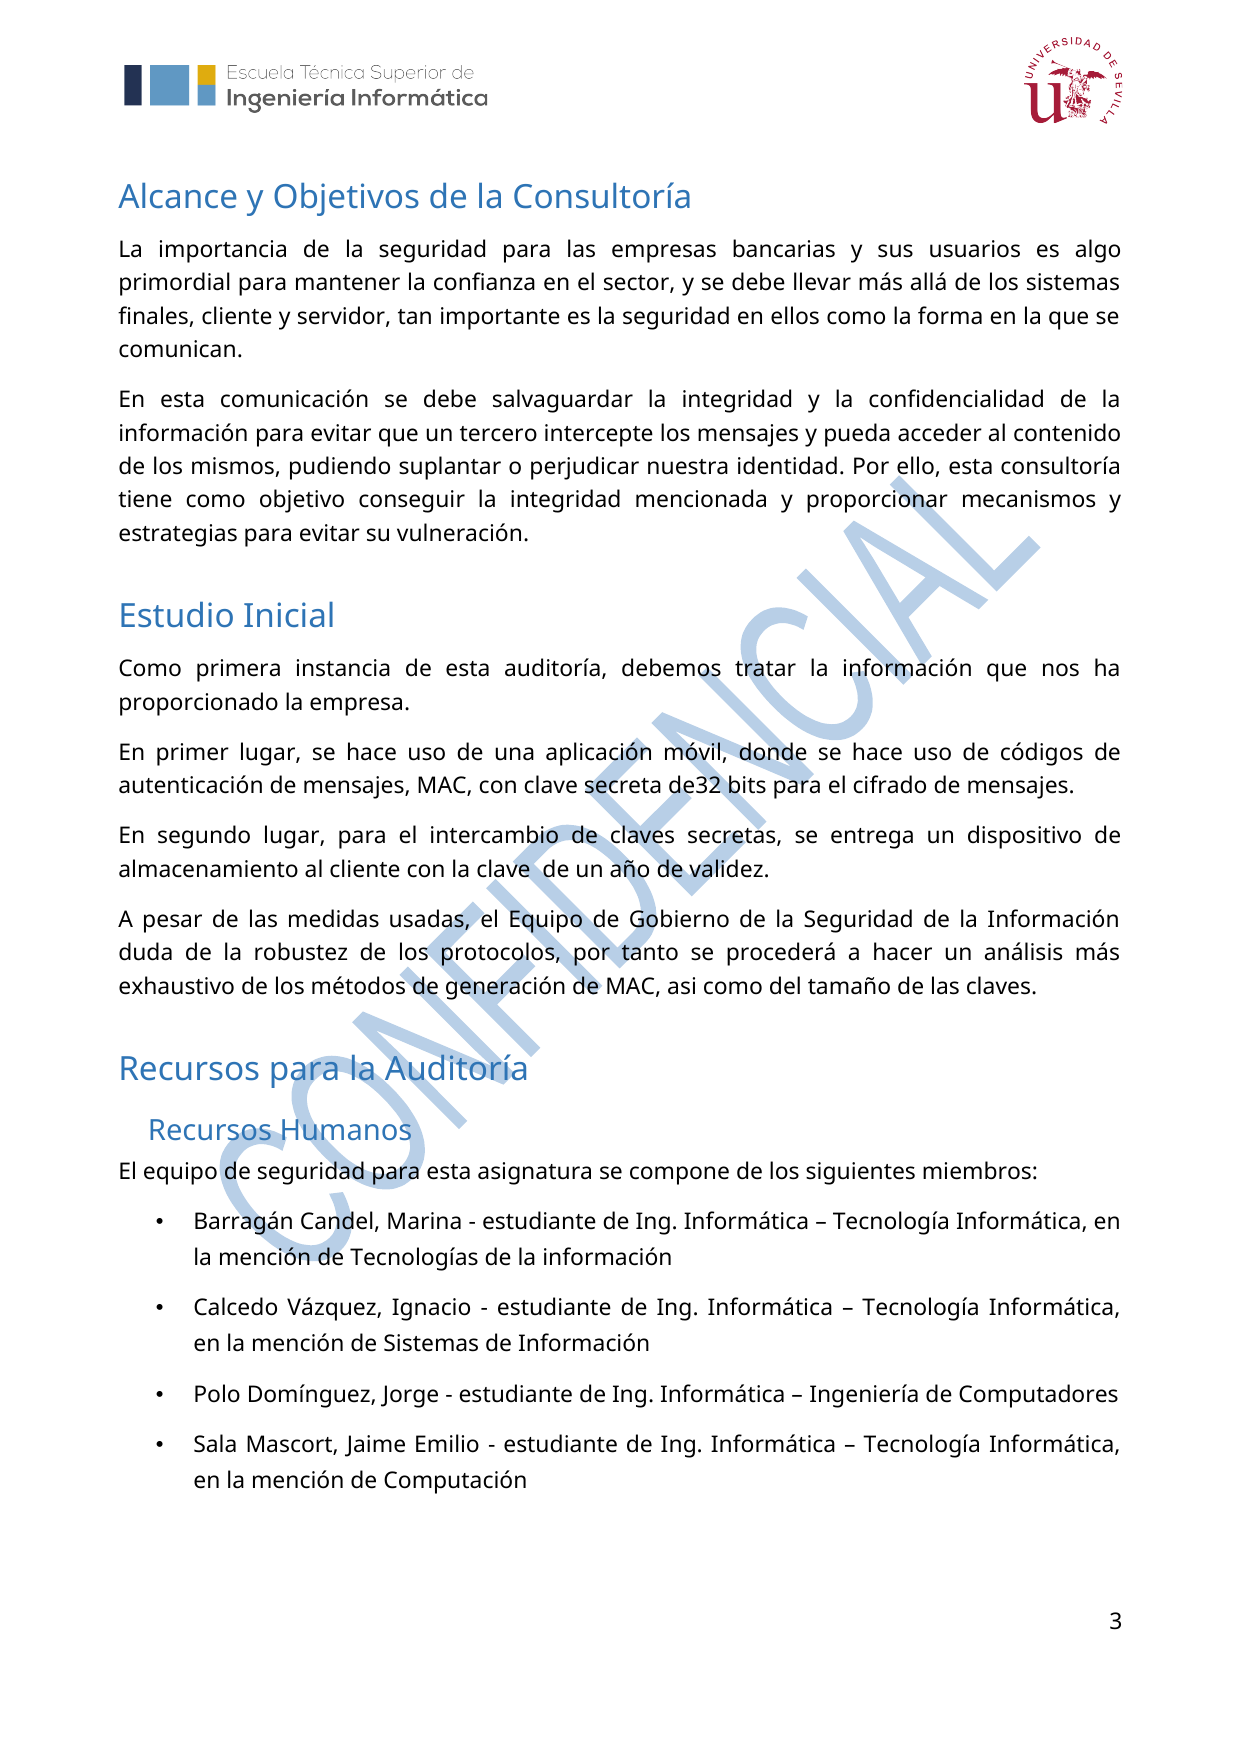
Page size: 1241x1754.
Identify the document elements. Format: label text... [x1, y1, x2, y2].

list Polo Domínguez, Jorge - estudiante de Ing. Informática – Ingeniería de Computadores [156, 1378, 1122, 1409]
text En primer lugar, se hace uso de una aplicación móvil, donde se hace uso de códigos de autenticación de mensajes, MAC, con clave secreta de32 bits para el cifrado de mensajes. [682, 736, 1122, 800]
subtitle Recursos Humanos [309, 1109, 410, 1149]
text El equipo de seguridad para esta asignatura se compone de los siguientes miembros: [118, 1154, 222, 1186]
subtitle Recursos para la Auditoría [118, 1044, 391, 1090]
text A pesar de las medidas usadas, el Equipo de Gobierno de la Seguridad de la Información duda de la robustez de los protocolos, por tanto se procederá a hacer un análisis más exhaustivo de los métodos de generación de MAC, asi como del tamaño de las claves. [118, 903, 473, 1001]
subtitle Alcance y Objetivos de la Consultoría [118, 172, 1122, 218]
subtitle [909, 592, 1122, 637]
list Sala Mascort, Jaime Emilio - estudiante de Ing. Informática – Tecnología Informática, en la mención de Computación [156, 1428, 1122, 1495]
text La importancia de la seguridad para las empresas bancarias y sus usuarios es algo primordial para mantener la confianza en el sector, y se debe llevar más allá de los sistemas finales, cliente y servidor, tan importante es la seguridad en ellos como la forma en la que se comunican. [118, 233, 1122, 364]
text En esta comunicación se debe salvaguardar la integridad y la confidencialidad de la información para evitar que un tercero intercepte los mensajes y pueda acceder al contenido de los mismos, pudiendo suplantar o perjudicar nuestra identidad. Por ello, esta consultoría tiene como objetivo conseguir la integridad mencionada y proporcionar mecanismos y estrategias para evitar su vulneración. [118, 383, 1122, 548]
subtitle Recursos para la Auditoría [443, 1044, 487, 1063]
subtitle Estudio Inicial [118, 592, 854, 637]
subtitle Recursos para la Auditoría [392, 1044, 1122, 1090]
subtitle Recursos Humanos [411, 1109, 1122, 1149]
text En primer lugar, se hace uso de una aplicación móvil, donde se hace uso de códigos de autenticación de mensajes, MAC, con clave secreta de32 bits para el cifrado de mensajes. [118, 736, 727, 800]
text El equipo de seguridad para esta asignatura se compone de los siguientes miembros: [404, 1154, 1122, 1186]
subtitle Recursos para la Auditoría [385, 1073, 418, 1090]
text El equipo de seguridad para esta asignatura se compone de los siguientes miembros: [236, 1154, 364, 1186]
subtitle Recursos para la Auditoría [309, 1072, 373, 1090]
text En segundo lugar, para el intercambio de claves secretas, se entrega un dispositivo de almacenamiento al cliente con la clave de un año de validez. [654, 819, 1122, 884]
list Calcedo Vázquez, Ignacio - estudiante de Ing. Informática – Tecnología Informática, en la mención de Sistemas de Información [156, 1291, 1122, 1358]
text A pesar de las medidas usadas, el Equipo de Gobierno de la Seguridad de la Información duda de la robustez de los protocolos, por tanto se procederá a hacer un análisis más exhaustivo de los métodos de generación de MAC, asi como del tamaño de las claves. [451, 903, 1122, 1001]
text Como primera instancia de esta auditoría, debemos tratar la información que nos ha proporcionado la empresa. [757, 652, 1122, 717]
text En segundo lugar, para el intercambio de claves secretas, se entrega un dispositivo de almacenamiento al cliente con la clave de un año de validez. [118, 819, 678, 884]
list Barragán Candel, Marina - estudiante de Ing. Informática – Tecnología Informática, en la mención de Tecnologías de la información [156, 1205, 1122, 1272]
text Como primera instancia de esta auditoría, debemos tratar la información que nos ha proporcionado la empresa. [118, 652, 782, 717]
subtitle Recursos Humanos [284, 1124, 316, 1149]
subtitle Recursos Humanos [148, 1109, 296, 1149]
picture [1024, 37, 1123, 124]
subtitle [831, 592, 904, 637]
picture [124, 65, 488, 113]
text En segundo lugar, para el intercambio de claves secretas, se entrega un dispositivo de almacenamiento al cliente con la clave de un año de validez. [535, 841, 630, 884]
